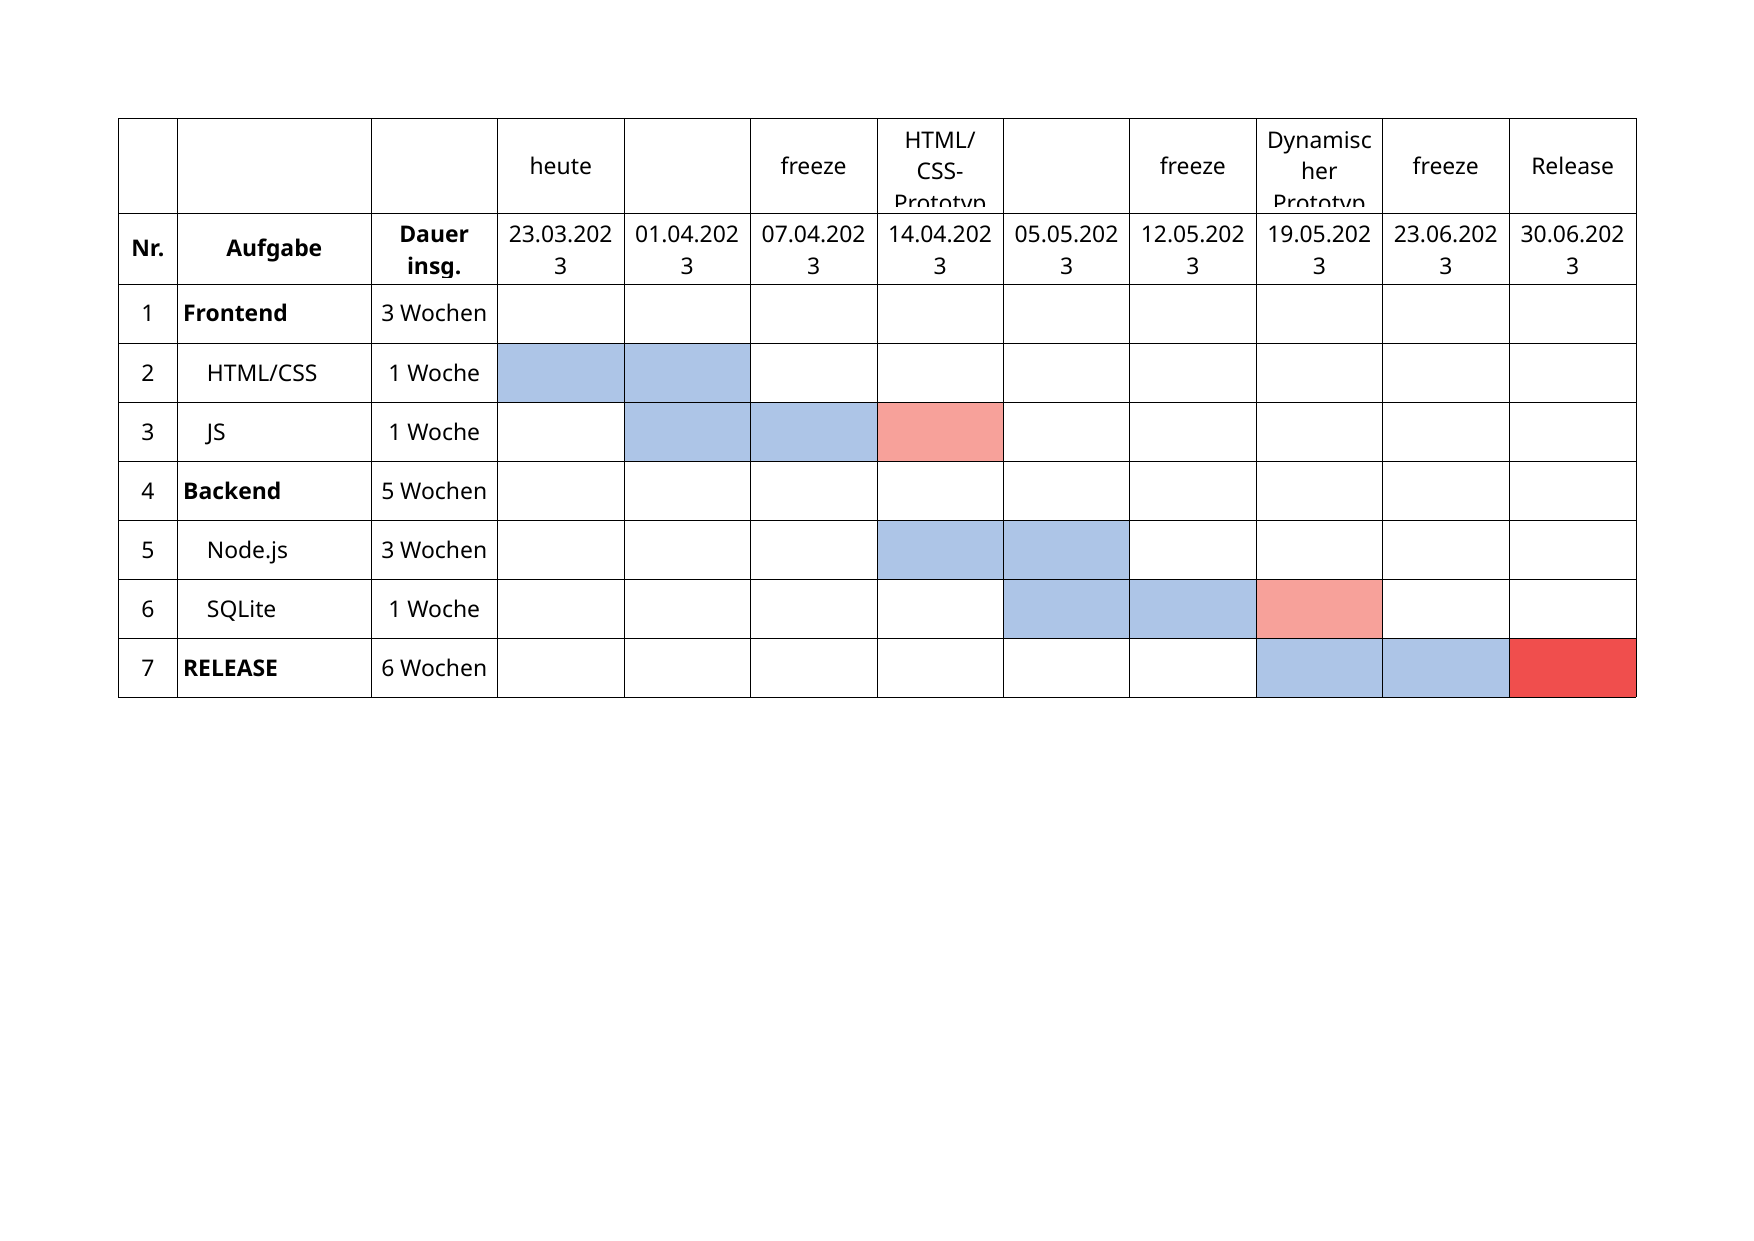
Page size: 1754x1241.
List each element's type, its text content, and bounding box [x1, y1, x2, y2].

table_cell Frontend [178, 285, 371, 342]
table_cell [878, 639, 1003, 697]
table_cell Node.js [178, 521, 371, 579]
table_cell [878, 344, 1003, 402]
table_cell [1383, 580, 1509, 638]
table_cell Dauer insg. [372, 214, 497, 283]
table_cell [1257, 580, 1382, 638]
table_cell [1257, 403, 1382, 461]
table_cell 3 Wochen [372, 285, 497, 342]
table_cell 07.04.2023 [751, 214, 877, 283]
table_cell [1130, 639, 1256, 697]
table_cell 5 [119, 521, 177, 579]
table_header [119, 119, 177, 213]
table_cell [1510, 285, 1636, 342]
table_cell [1257, 462, 1382, 520]
table_cell RELEASE [178, 639, 371, 697]
table_header [178, 119, 371, 213]
table_cell [1510, 462, 1636, 520]
table_cell [498, 462, 624, 520]
table_cell SQLite [178, 580, 371, 638]
table_cell [1383, 403, 1509, 461]
table_cell [1130, 285, 1256, 342]
table_cell 01.04.2023 [625, 214, 750, 283]
table_cell [1257, 344, 1382, 402]
table_cell 23.06.2023 [1383, 214, 1509, 283]
table_cell [1004, 639, 1129, 697]
table_cell JS [178, 403, 371, 461]
table_header [372, 119, 497, 213]
table_cell [1004, 462, 1129, 520]
table_cell [751, 521, 877, 579]
table_cell [878, 285, 1003, 342]
table_cell 4 [119, 462, 177, 520]
table_cell [1130, 580, 1256, 638]
table_cell 7 [119, 639, 177, 697]
table_cell [1383, 521, 1509, 579]
table_cell [751, 344, 877, 402]
table_cell Aufgabe [178, 214, 371, 283]
table_cell 05.05.2023 [1004, 214, 1129, 283]
table_cell Nr. [119, 214, 177, 283]
table_header Release [1510, 119, 1636, 213]
table_cell [751, 580, 877, 638]
table_cell 12.05.2023 [1130, 214, 1256, 283]
table_cell [1130, 521, 1256, 579]
table_cell [625, 285, 750, 342]
table_header freeze [751, 119, 877, 213]
table_cell 3 [119, 403, 177, 461]
table_cell [878, 462, 1003, 520]
table_cell [498, 580, 624, 638]
table_header Dynamischer Prototyp [1257, 119, 1382, 213]
table_cell 1 Woche [372, 580, 497, 638]
table_cell [878, 580, 1003, 638]
table_cell [1383, 639, 1509, 697]
table_cell [1510, 521, 1636, 579]
table_cell [1004, 521, 1129, 579]
table_cell 14.04.2023 [878, 214, 1003, 283]
table_cell [498, 344, 624, 402]
table_cell [751, 403, 877, 461]
table_header [1004, 119, 1129, 213]
table_cell [1257, 521, 1382, 579]
table_cell [751, 285, 877, 342]
table_cell 2 [119, 344, 177, 402]
table_cell [751, 639, 877, 697]
table_cell [1130, 462, 1256, 520]
table_cell [1510, 403, 1636, 461]
table_cell [625, 639, 750, 697]
table_cell 1 [119, 285, 177, 342]
table_cell [1510, 639, 1636, 697]
table_cell 1 Woche [372, 403, 497, 461]
table_cell [878, 521, 1003, 579]
table_cell 6 Wochen [372, 639, 497, 697]
table_cell [625, 462, 750, 520]
table_cell [498, 285, 624, 342]
table_cell 5 Wochen [372, 462, 497, 520]
table_cell [1004, 344, 1129, 402]
table_cell [1257, 285, 1382, 342]
table_cell [1257, 639, 1382, 697]
table_cell [1510, 580, 1636, 638]
table_cell Backend [178, 462, 371, 520]
table_cell [498, 639, 624, 697]
table_header freeze [1130, 119, 1256, 213]
table_cell 6 [119, 580, 177, 638]
table_cell [1383, 344, 1509, 402]
table_cell [1004, 403, 1129, 461]
table_header HTML/CSS-Prototyp [878, 119, 1003, 213]
table_cell [625, 521, 750, 579]
table_cell 30.06.2023 [1510, 214, 1636, 283]
table_cell [1383, 285, 1509, 342]
table_cell [498, 403, 624, 461]
table_cell [625, 403, 750, 461]
table_cell 3 Wochen [372, 521, 497, 579]
table_header heute [498, 119, 624, 213]
table_cell 1 Woche [372, 344, 497, 402]
table_header freeze [1383, 119, 1509, 213]
table_cell [751, 462, 877, 520]
table_header [625, 119, 750, 213]
table_cell [1004, 580, 1129, 638]
table_cell HTML/CSS [178, 344, 371, 402]
table_cell [498, 521, 624, 579]
table_cell [1383, 462, 1509, 520]
table_cell 19.05.2023 [1257, 214, 1382, 283]
table_cell [878, 403, 1003, 461]
table_cell [1130, 403, 1256, 461]
table_cell 23.03.2023 [498, 214, 624, 283]
table_cell [625, 580, 750, 638]
table_cell [1130, 344, 1256, 402]
table_cell [625, 344, 750, 402]
table_cell [1510, 344, 1636, 402]
table_cell [1004, 285, 1129, 342]
